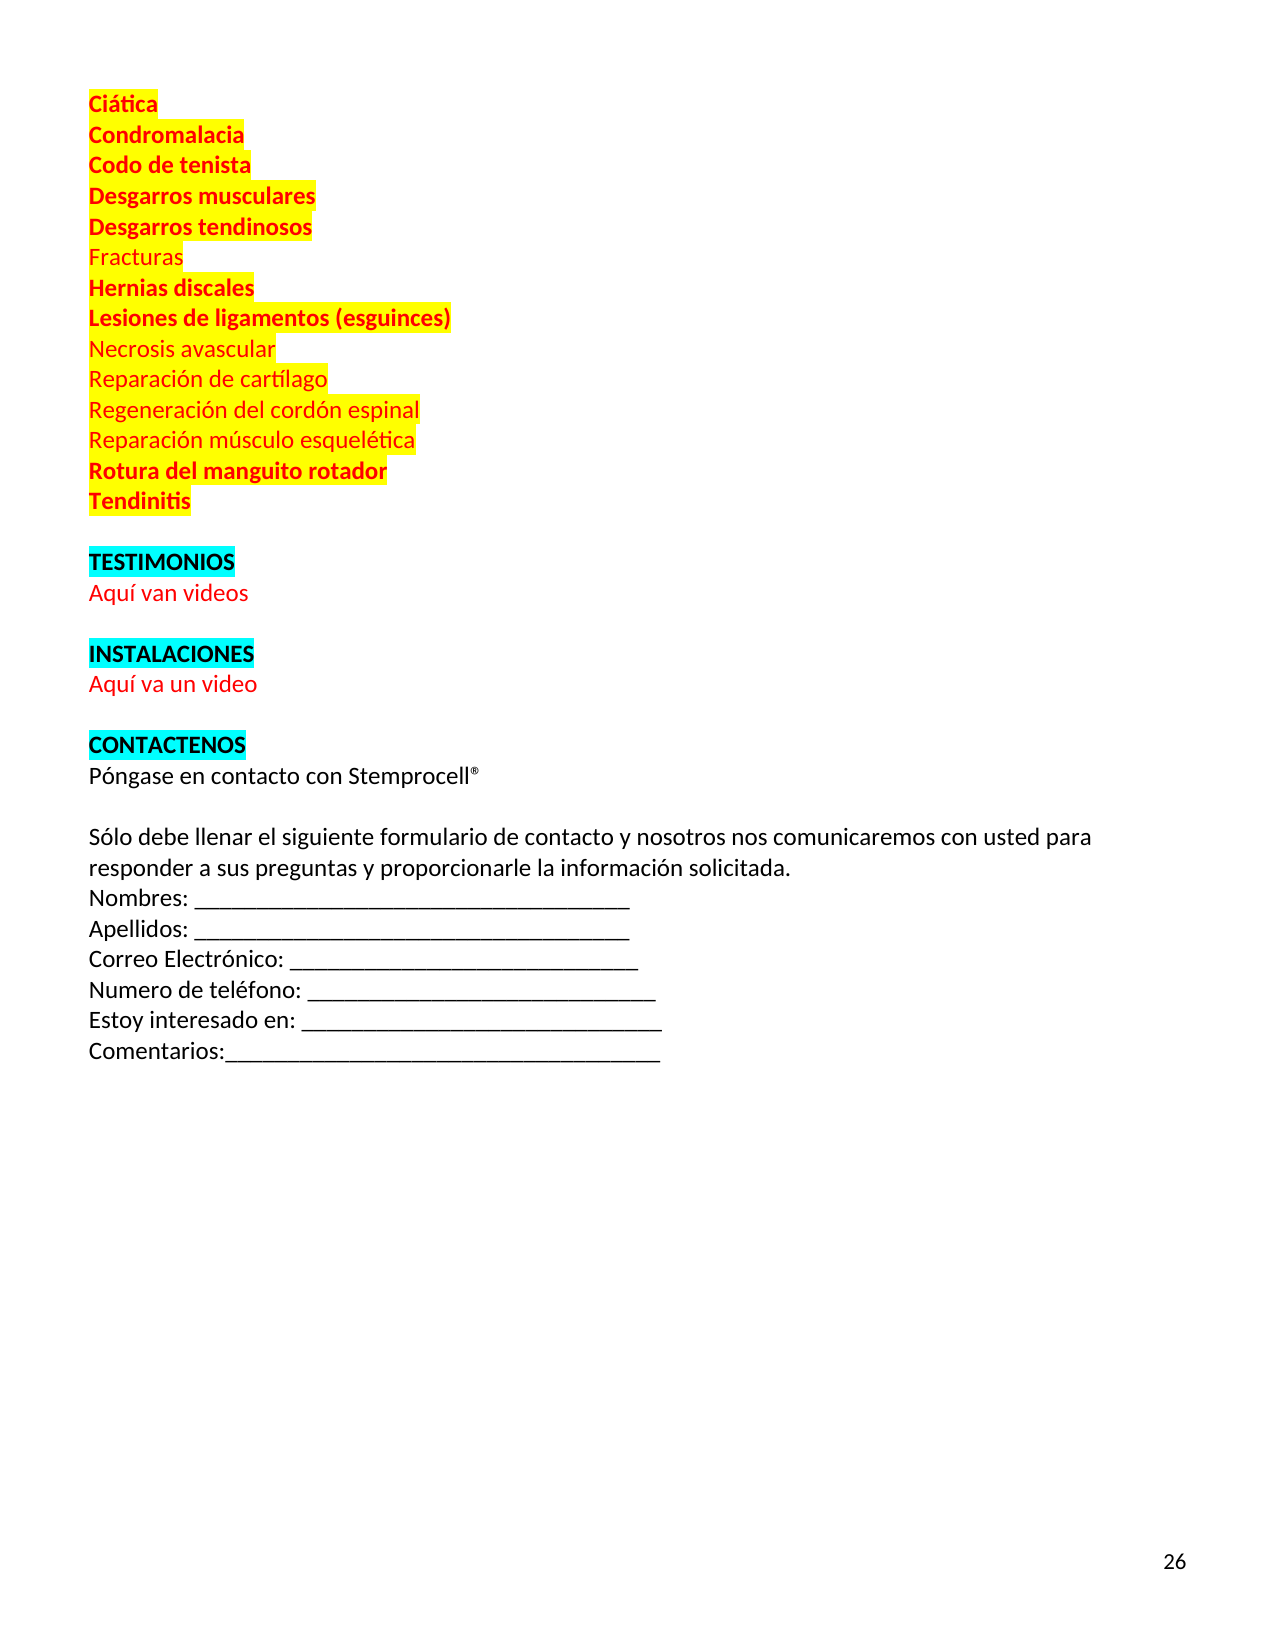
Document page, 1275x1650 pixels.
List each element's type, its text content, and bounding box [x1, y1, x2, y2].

text Nombres: ___________________________________ [89, 882, 1186, 913]
text CONTACTENOS [89, 729, 1186, 760]
text Comentarios:___________________________________ [89, 1035, 1186, 1065]
text Sólo debe llenar el siguiente formulario de contacto y nosotros nos comunicaremos con usted para responder a sus preguntas y proporcionarle la información solicitada. [89, 821, 1186, 882]
text Estoy interesado en: _____________________________ [89, 1004, 1186, 1035]
text Fracturas [89, 241, 1186, 272]
text Hernias discales [89, 272, 1186, 302]
text Correo Electrónico: ____________________________ [89, 943, 1186, 974]
text Desgarros musculares [89, 180, 1186, 211]
text Póngase en contacto con Stemprocell® [89, 760, 1186, 791]
text Regeneración del cordón espinal [89, 394, 1186, 424]
text Condromalacia [89, 119, 1186, 150]
text Necrosis avascular [89, 333, 1186, 363]
text TESTIMONIOS [89, 546, 1186, 577]
text INSTALACIONES [89, 638, 1186, 668]
text Numero de teléfono: ____________________________ [89, 974, 1186, 1004]
text Reparación músculo esquelética [89, 424, 1186, 455]
text Apellidos: ___________________________________ [89, 913, 1186, 943]
text Ciática [89, 89, 1186, 119]
text Aquí van videos [89, 577, 1186, 607]
text Tendinitis [89, 485, 1186, 516]
text Aquí va un video [89, 668, 1186, 699]
text Reparación de cartílago [89, 363, 1186, 394]
text Desgarros tendinosos [89, 211, 1186, 241]
text Lesiones de ligamentos (esguinces) [89, 302, 1186, 333]
text Codo de tenista [89, 150, 1186, 180]
text Rotura del manguito rotador [89, 455, 1186, 485]
